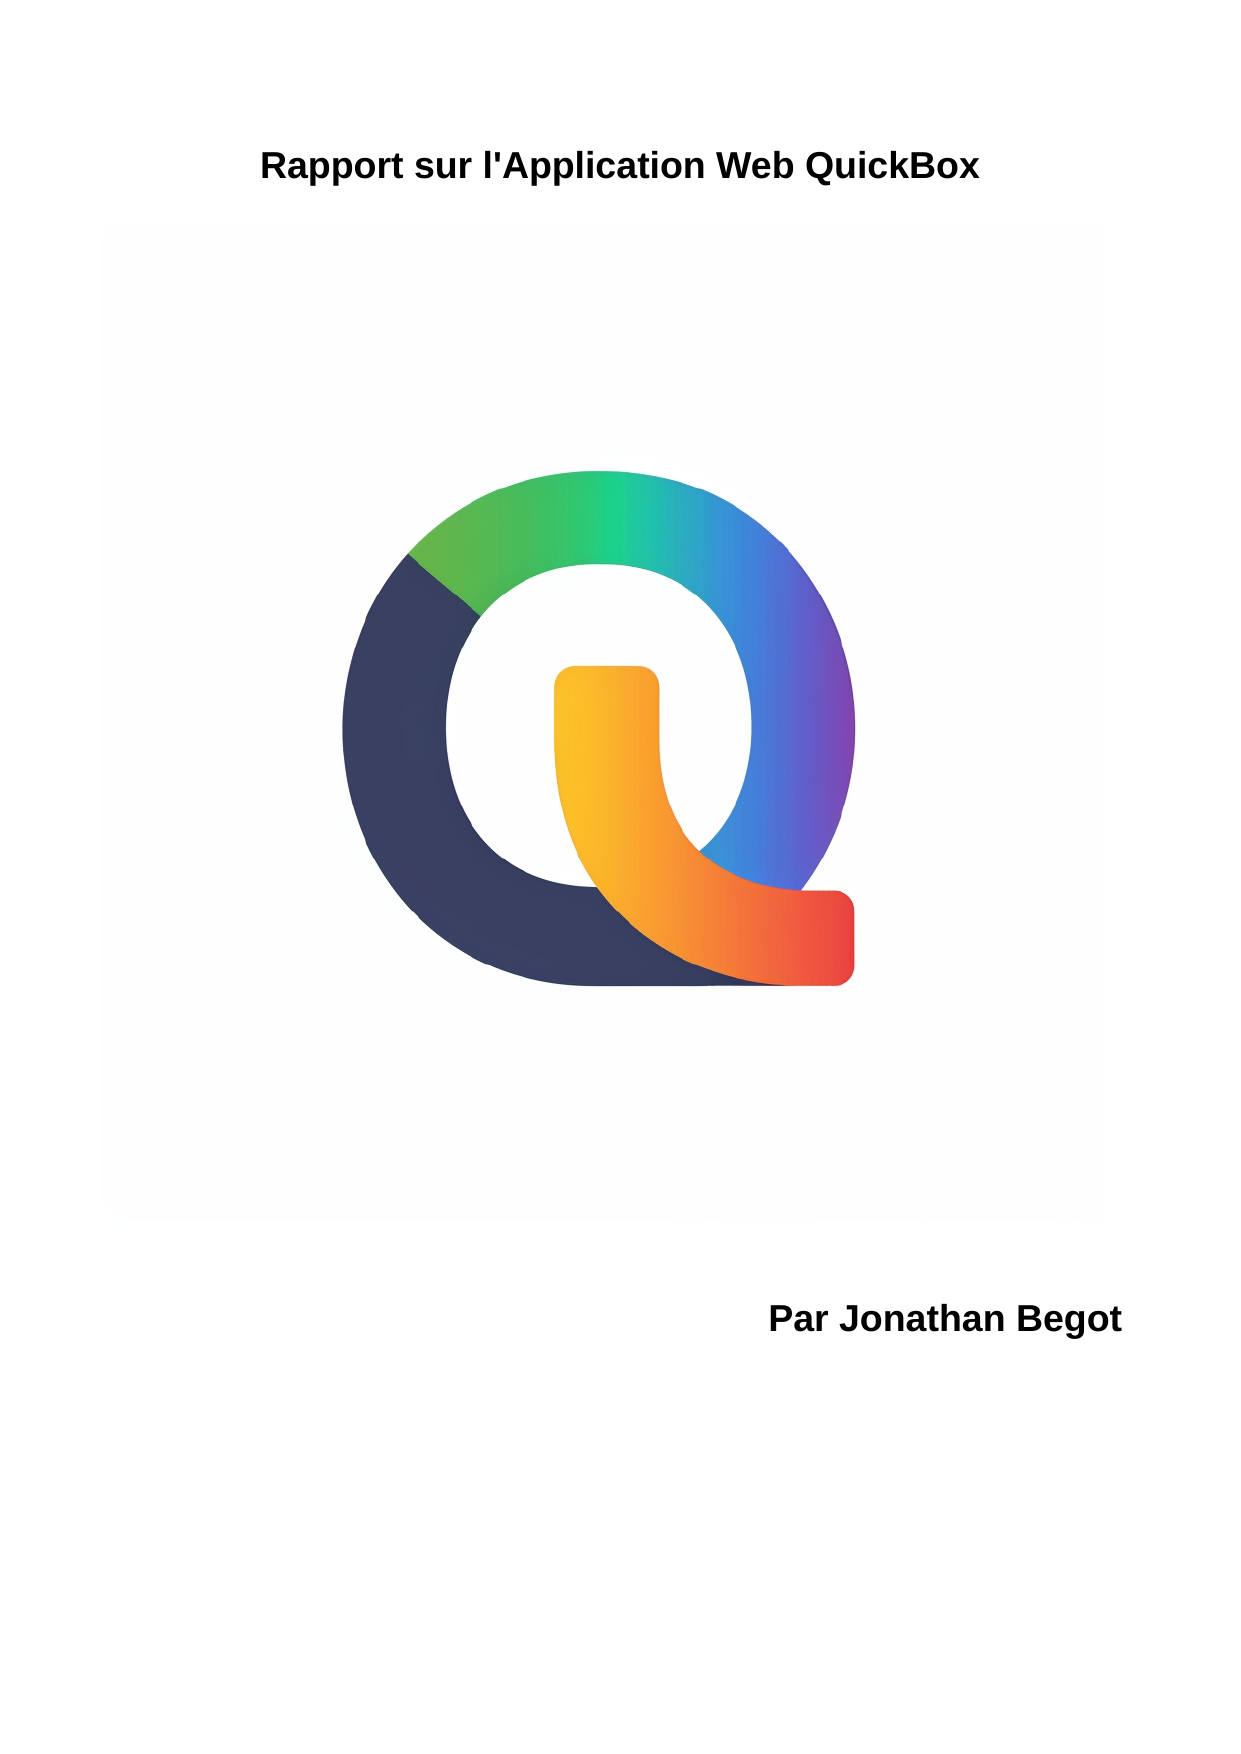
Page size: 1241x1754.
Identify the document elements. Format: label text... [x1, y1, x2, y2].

picture [101, 224, 1106, 1229]
subtitle Rapport sur l'Application Web QuickBox [118, 143, 1122, 186]
subtitle Par Jonathan Begot [118, 1296, 1122, 1339]
